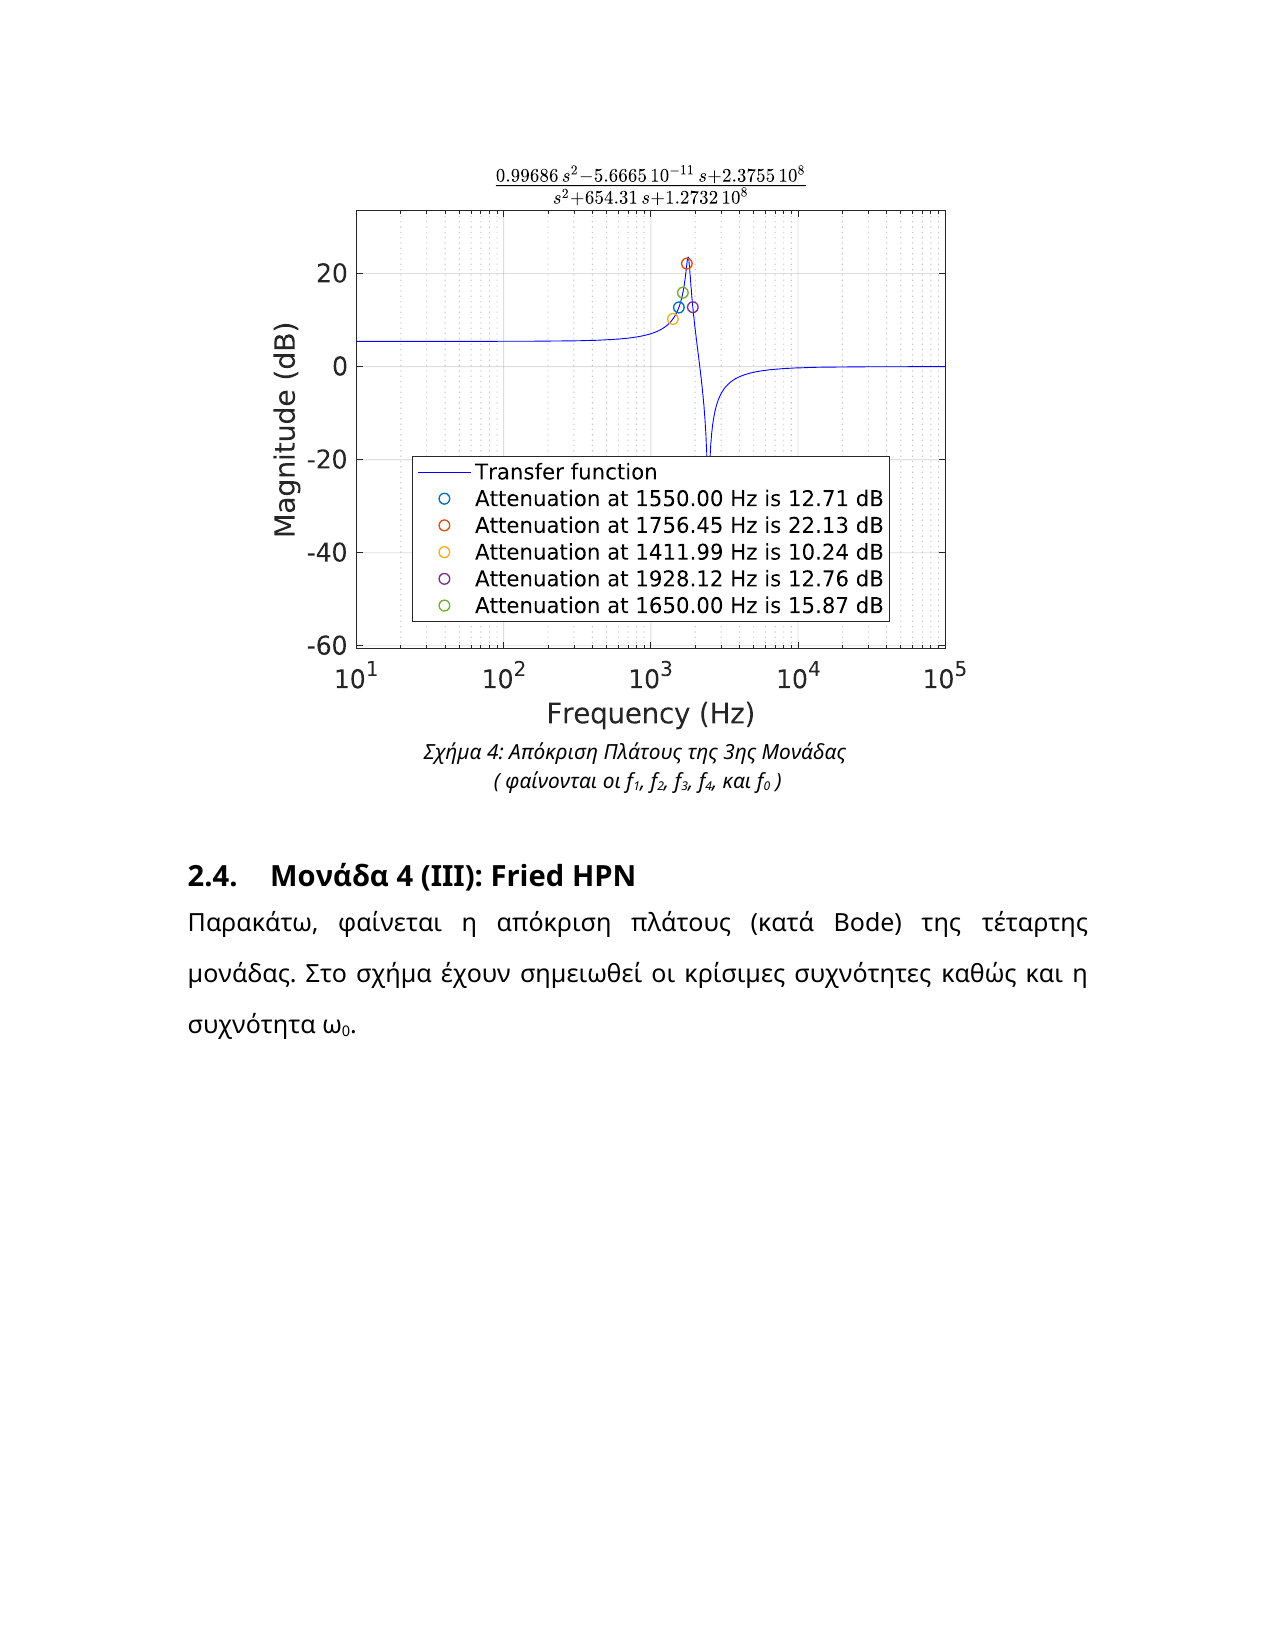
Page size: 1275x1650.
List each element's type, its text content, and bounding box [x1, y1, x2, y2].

text Παρακάτω, φαίνεται η απόκριση πλάτους (κατά Bode) της τέταρτης μονάδας. Στο σχήμα έχουν σημειωθεί οι κρίσιμες συχνότητες καθώς και η συχνότητα ω0. [187, 904, 1087, 1040]
subtitle Μονάδα 4 (ΙΙΙ): Fried HPN [187, 856, 1087, 895]
text Σχήμα 4: Απόκριση Πλάτους της 3ης Μονάδας ( φαίνονται οι f1, f2, f3, f4, και f0 ) [257, 731, 1018, 794]
